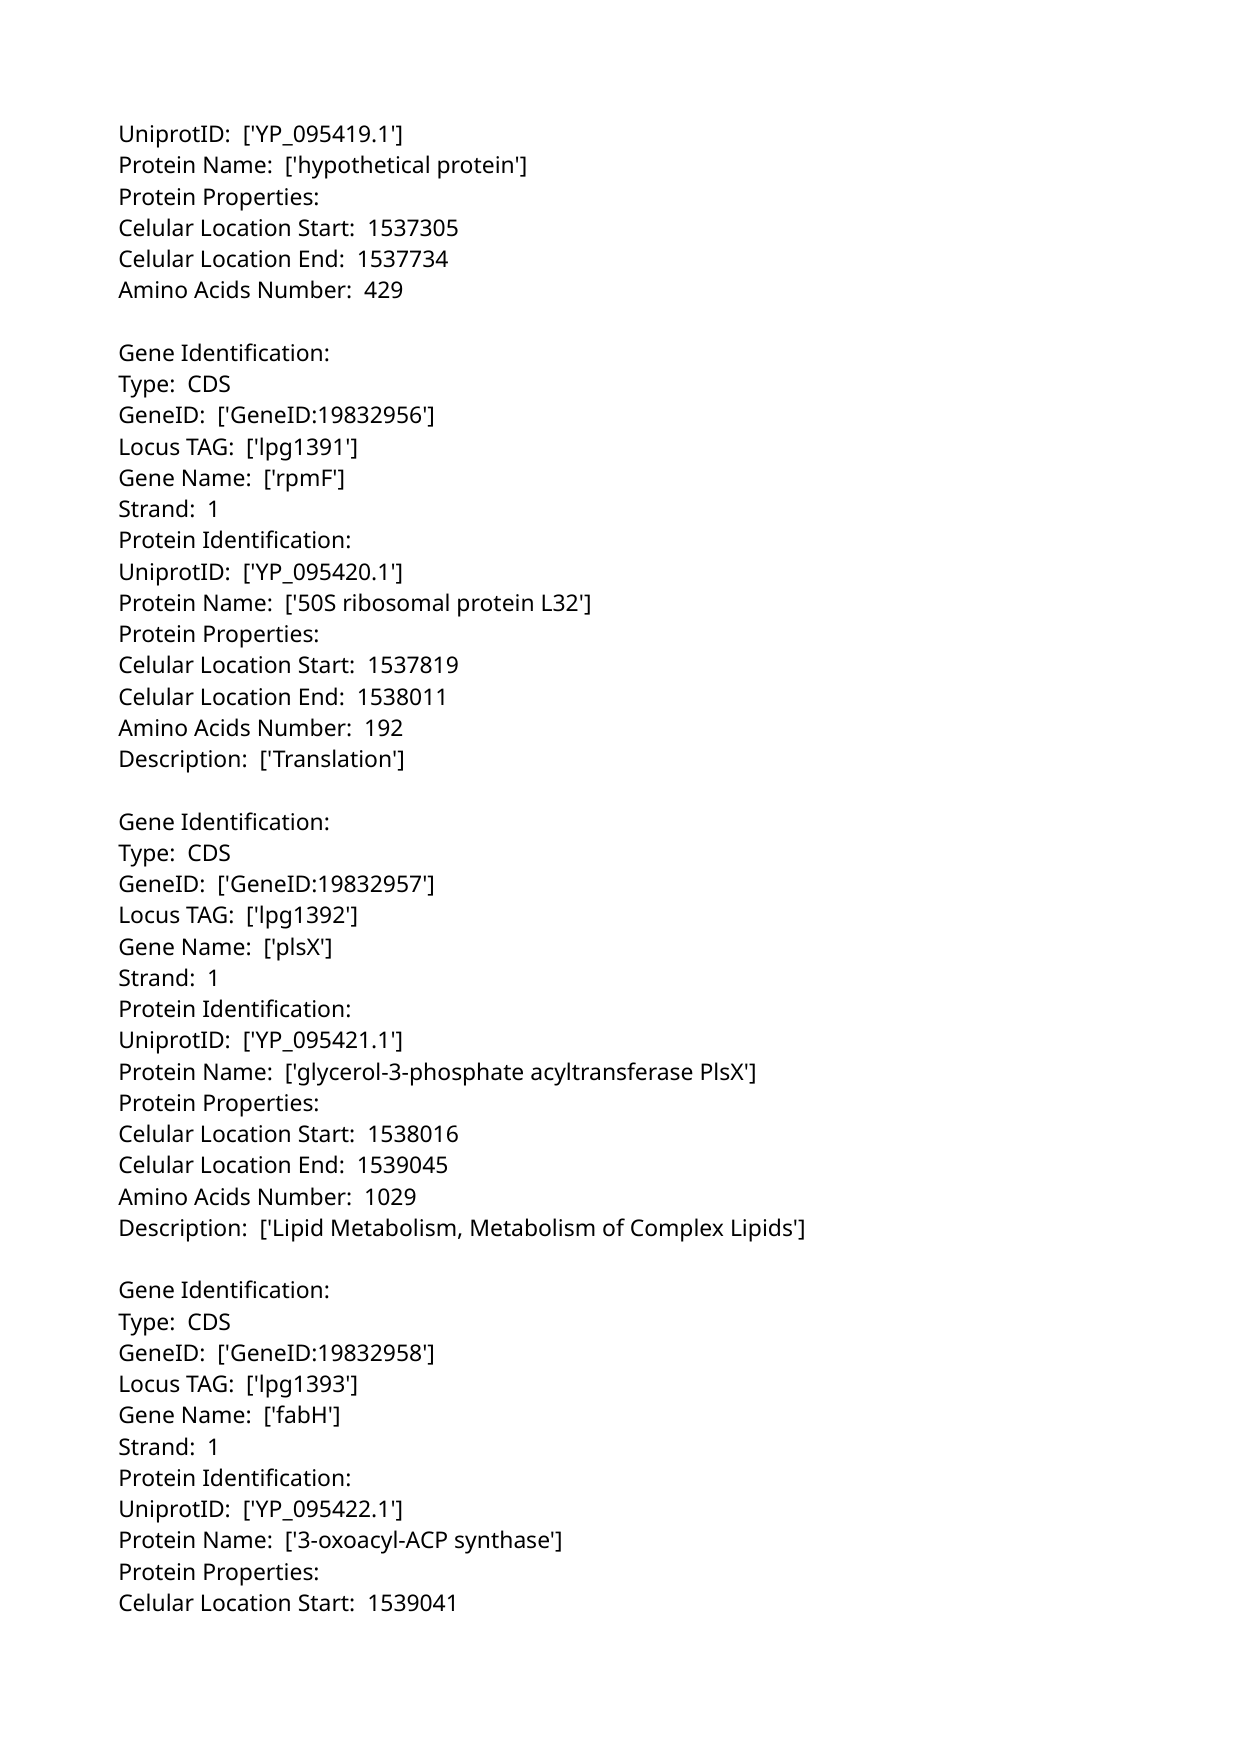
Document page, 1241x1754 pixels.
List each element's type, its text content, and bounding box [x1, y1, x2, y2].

text Strand: 1 [118, 962, 1122, 993]
text Protein Identification: [118, 993, 1122, 1024]
text Strand: 1 [118, 493, 1122, 524]
text Type: CDS [118, 837, 1122, 868]
text Protein Name: ['hypothetical protein'] [118, 149, 1122, 181]
text Gene Identification: [118, 806, 1122, 837]
text Celular Location Start: 1539041 [118, 1587, 1122, 1618]
text Celular Location End: 1539045 [118, 1149, 1122, 1181]
text Locus TAG: ['lpg1391'] [118, 431, 1122, 462]
text Amino Acids Number: 192 [118, 712, 1122, 743]
text Celular Location End: 1538011 [118, 681, 1122, 712]
text UniprotID: ['YP_095422.1'] [118, 1493, 1122, 1524]
text Protein Properties: [118, 1087, 1122, 1118]
text Protein Name: ['50S ribosomal protein L32'] [118, 587, 1122, 618]
text Protein Identification: [118, 1462, 1122, 1493]
text Celular Location Start: 1538016 [118, 1118, 1122, 1149]
text Gene Name: ['rpmF'] [118, 462, 1122, 493]
text GeneID: ['GeneID:19832957'] [118, 868, 1122, 899]
text Protein Identification: [118, 524, 1122, 556]
text Gene Identification: [118, 337, 1122, 368]
text Amino Acids Number: 429 [118, 274, 1122, 306]
text Celular Location End: 1537734 [118, 243, 1122, 274]
text Locus TAG: ['lpg1393'] [118, 1368, 1122, 1399]
text Protein Properties: [118, 1556, 1122, 1587]
text Type: CDS [118, 368, 1122, 399]
text UniprotID: ['YP_095419.1'] [118, 118, 1122, 149]
text Amino Acids Number: 1029 [118, 1181, 1122, 1212]
text Locus TAG: ['lpg1392'] [118, 899, 1122, 931]
text UniprotID: ['YP_095421.1'] [118, 1024, 1122, 1056]
text Celular Location Start: 1537305 [118, 212, 1122, 243]
text Description: ['Lipid Metabolism, Metabolism of Complex Lipids'] [118, 1212, 1122, 1243]
text Gene Name: ['plsX'] [118, 931, 1122, 962]
text Protein Name: ['glycerol-3-phosphate acyltransferase PlsX'] [118, 1056, 1122, 1087]
text Type: CDS [118, 1306, 1122, 1337]
text Gene Name: ['fabH'] [118, 1399, 1122, 1431]
text Gene Identification: [118, 1274, 1122, 1306]
text GeneID: ['GeneID:19832956'] [118, 399, 1122, 431]
text Protein Properties: [118, 181, 1122, 212]
text GeneID: ['GeneID:19832958'] [118, 1337, 1122, 1368]
text Strand: 1 [118, 1431, 1122, 1462]
text Description: ['Translation'] [118, 743, 1122, 774]
text Protein Properties: [118, 618, 1122, 649]
text Celular Location Start: 1537819 [118, 649, 1122, 681]
text UniprotID: ['YP_095420.1'] [118, 556, 1122, 587]
text Protein Name: ['3-oxoacyl-ACP synthase'] [118, 1524, 1122, 1556]
